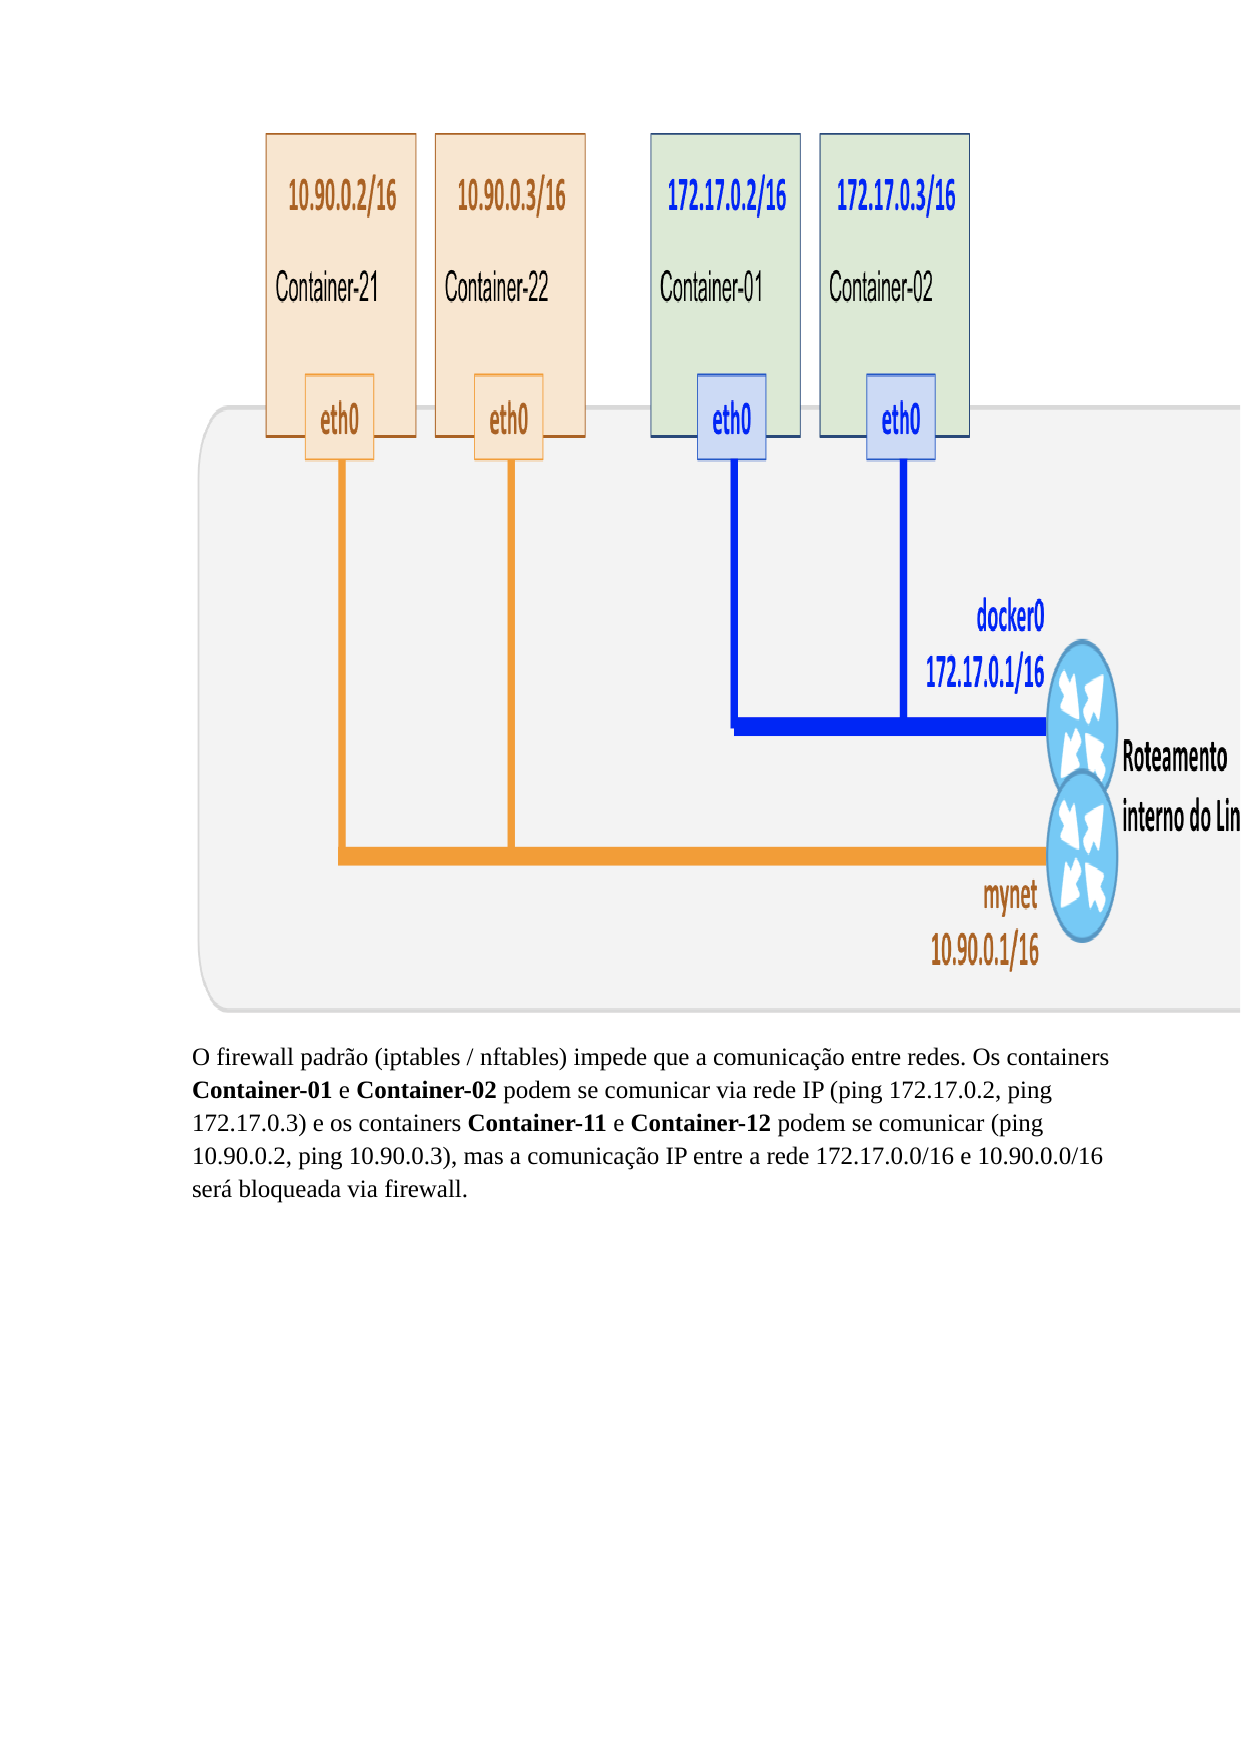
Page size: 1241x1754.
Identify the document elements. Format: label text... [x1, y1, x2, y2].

picture [191, 118, 1241, 1024]
list O firewall padrão (iptables / nftables) impede que a comunicação entre redes. Os containers Container-01 e Container-02 podem se comunicar via rede IP (ping 172.17.0.2, ping 172.17.0.3) e os containers Container-11 e Container-12 podem se comunicar (ping 10.90.0.2, ping 10.90.0.3), mas a comunicação IP entre a rede 172.17.0.0/16 e 10.90.0.0/16 será bloqueada via firewall. [162, 1042, 1122, 1203]
